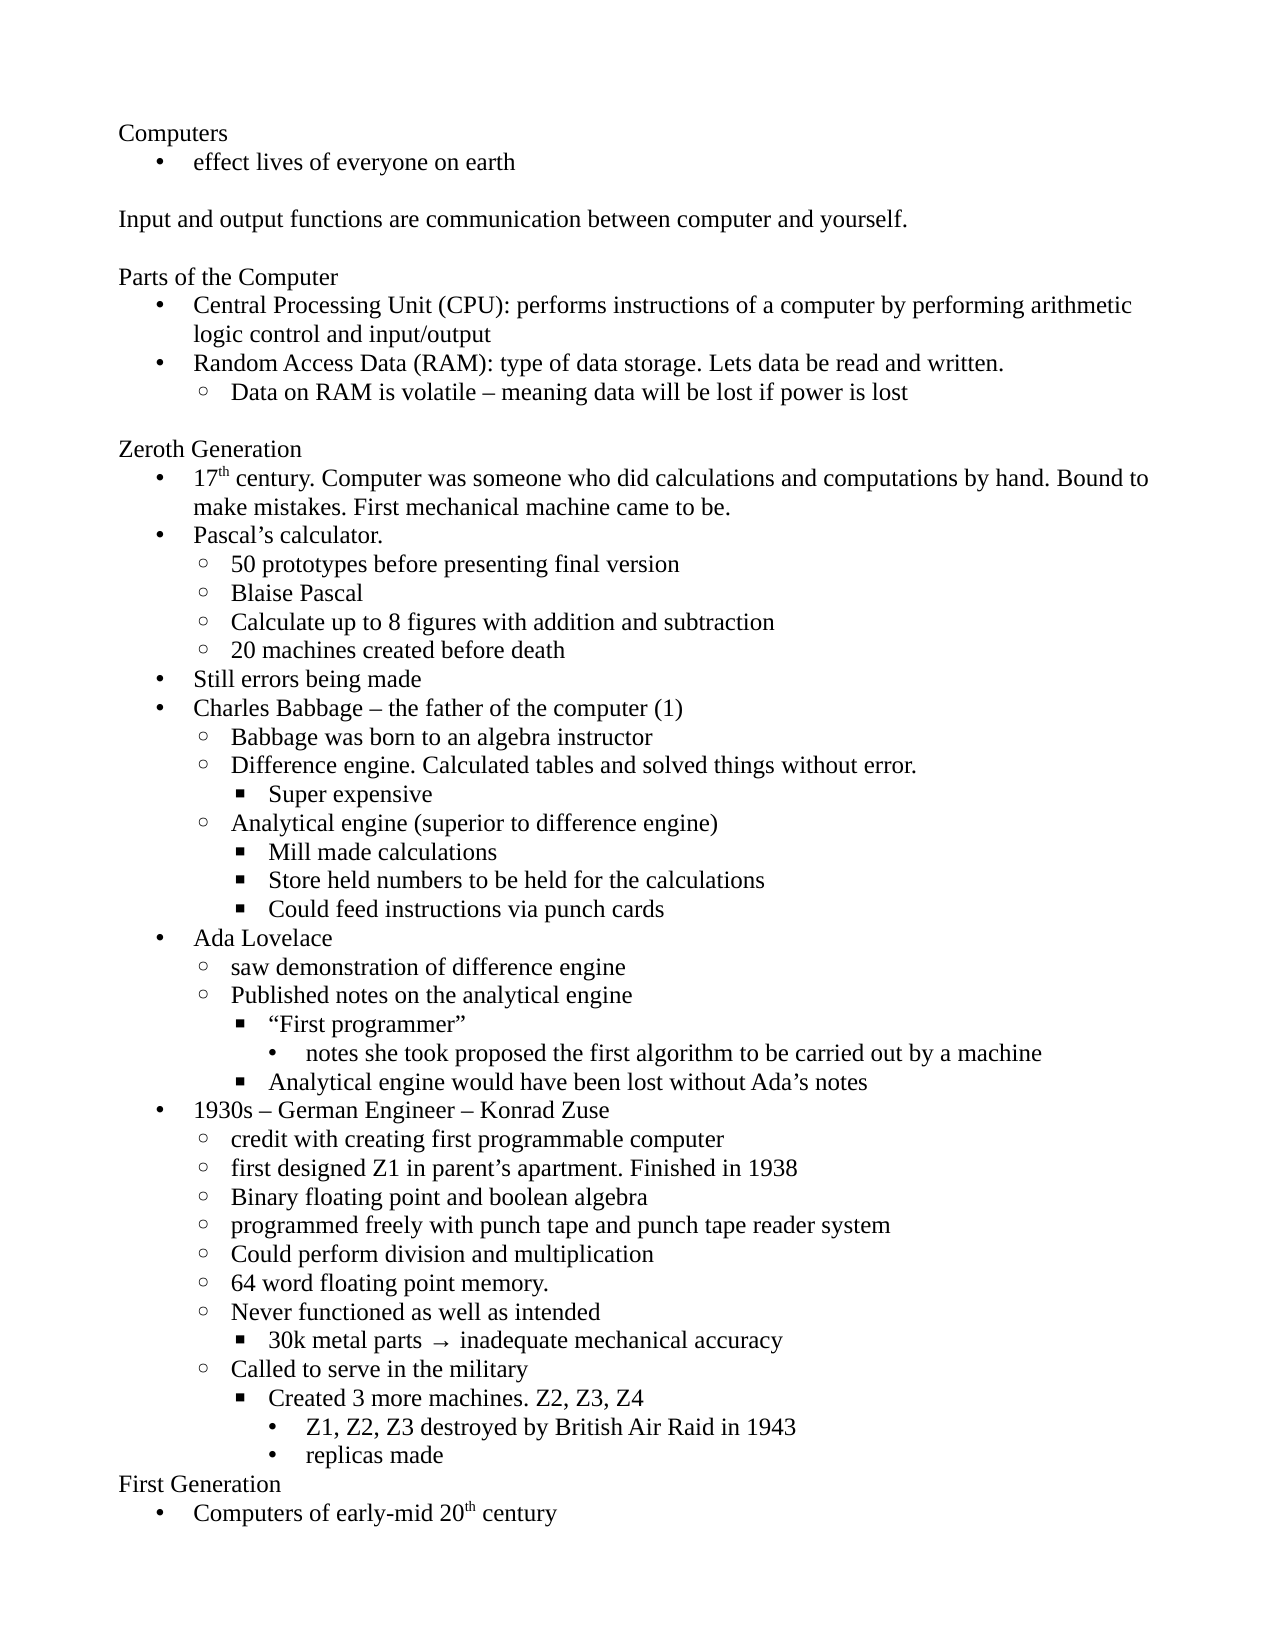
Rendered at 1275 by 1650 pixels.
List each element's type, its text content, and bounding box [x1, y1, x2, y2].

list 20 machines created before death [193, 636, 1157, 664]
list Central Processing Unit (CPU): performs instructions of a computer by performing arithmetic logic control and input/output [156, 291, 1157, 348]
text Parts of the Computer [118, 262, 1157, 291]
list Created 3 more machines. Z2, Z3, Z4 [231, 1383, 1157, 1412]
list Random Access Data (RAM): type of data storage. Lets data be read and written. [156, 348, 1157, 377]
list notes she took proposed the first algorithm to be carried out by a machine [268, 1038, 1157, 1067]
list Analytical engine would have been lost without Ada’s notes [231, 1067, 1157, 1096]
list 1930s – German Engineer – Konrad Zuse [156, 1096, 1157, 1124]
list Z1, Z2, Z3 destroyed by British Air Raid in 1943 [268, 1412, 1157, 1441]
list Still errors being made [156, 664, 1157, 693]
list Analytical engine (superior to difference engine) [193, 808, 1157, 837]
list Binary floating point and boolean algebra [193, 1182, 1157, 1211]
list Charles Babbage – the father of the computer (1) [156, 693, 1157, 722]
list replicas made [268, 1441, 1157, 1469]
list Babbage was born to an algebra instructor [193, 722, 1157, 751]
list 64 word floating point memory. [193, 1268, 1157, 1297]
list Ada Lovelace [156, 923, 1157, 952]
list Blaise Pascal [193, 578, 1157, 607]
list “First programmer” [231, 1009, 1157, 1038]
list 30k metal parts → inadequate mechanical accuracy [231, 1326, 1157, 1354]
list Called to serve in the military [193, 1354, 1157, 1383]
list saw demonstration of difference engine [193, 952, 1157, 981]
list programmed freely with punch tape and punch tape reader system [193, 1211, 1157, 1239]
list 50 prototypes before presenting final version [193, 549, 1157, 578]
list first designed Z1 in parent’s apartment. Finished in 1938 [193, 1153, 1157, 1182]
list Could feed instructions via punch cards [231, 894, 1157, 923]
list Never functioned as well as intended [193, 1297, 1157, 1326]
list Calculate up to 8 figures with addition and subtraction [193, 607, 1157, 636]
text Computers [118, 118, 1157, 147]
text Zeroth Generation [118, 434, 1157, 463]
list Published notes on the analytical engine [193, 981, 1157, 1009]
list 17th century. Computer was someone who did calculations and computations by hand. Bound to make mistakes. First mechanical machine came to be. [156, 463, 1157, 521]
list Store held numbers to be held for the calculations [231, 866, 1157, 894]
text First Generation [118, 1469, 1157, 1498]
list Difference engine. Calculated tables and solved things without error. [193, 751, 1157, 779]
list credit with creating first programmable computer [193, 1124, 1157, 1153]
text Input and output functions are communication between computer and yourself. [118, 204, 1157, 233]
list effect lives of everyone on earth [156, 147, 1157, 176]
list Mill made calculations [231, 837, 1157, 866]
list Computers of early-mid 20th century [156, 1498, 1157, 1527]
list Pascal’s calculator. [156, 521, 1157, 549]
list Could perform division and multiplication [193, 1239, 1157, 1268]
list Data on RAM is volatile – meaning data will be lost if power is lost [193, 377, 1157, 406]
list Super expensive [231, 779, 1157, 808]
